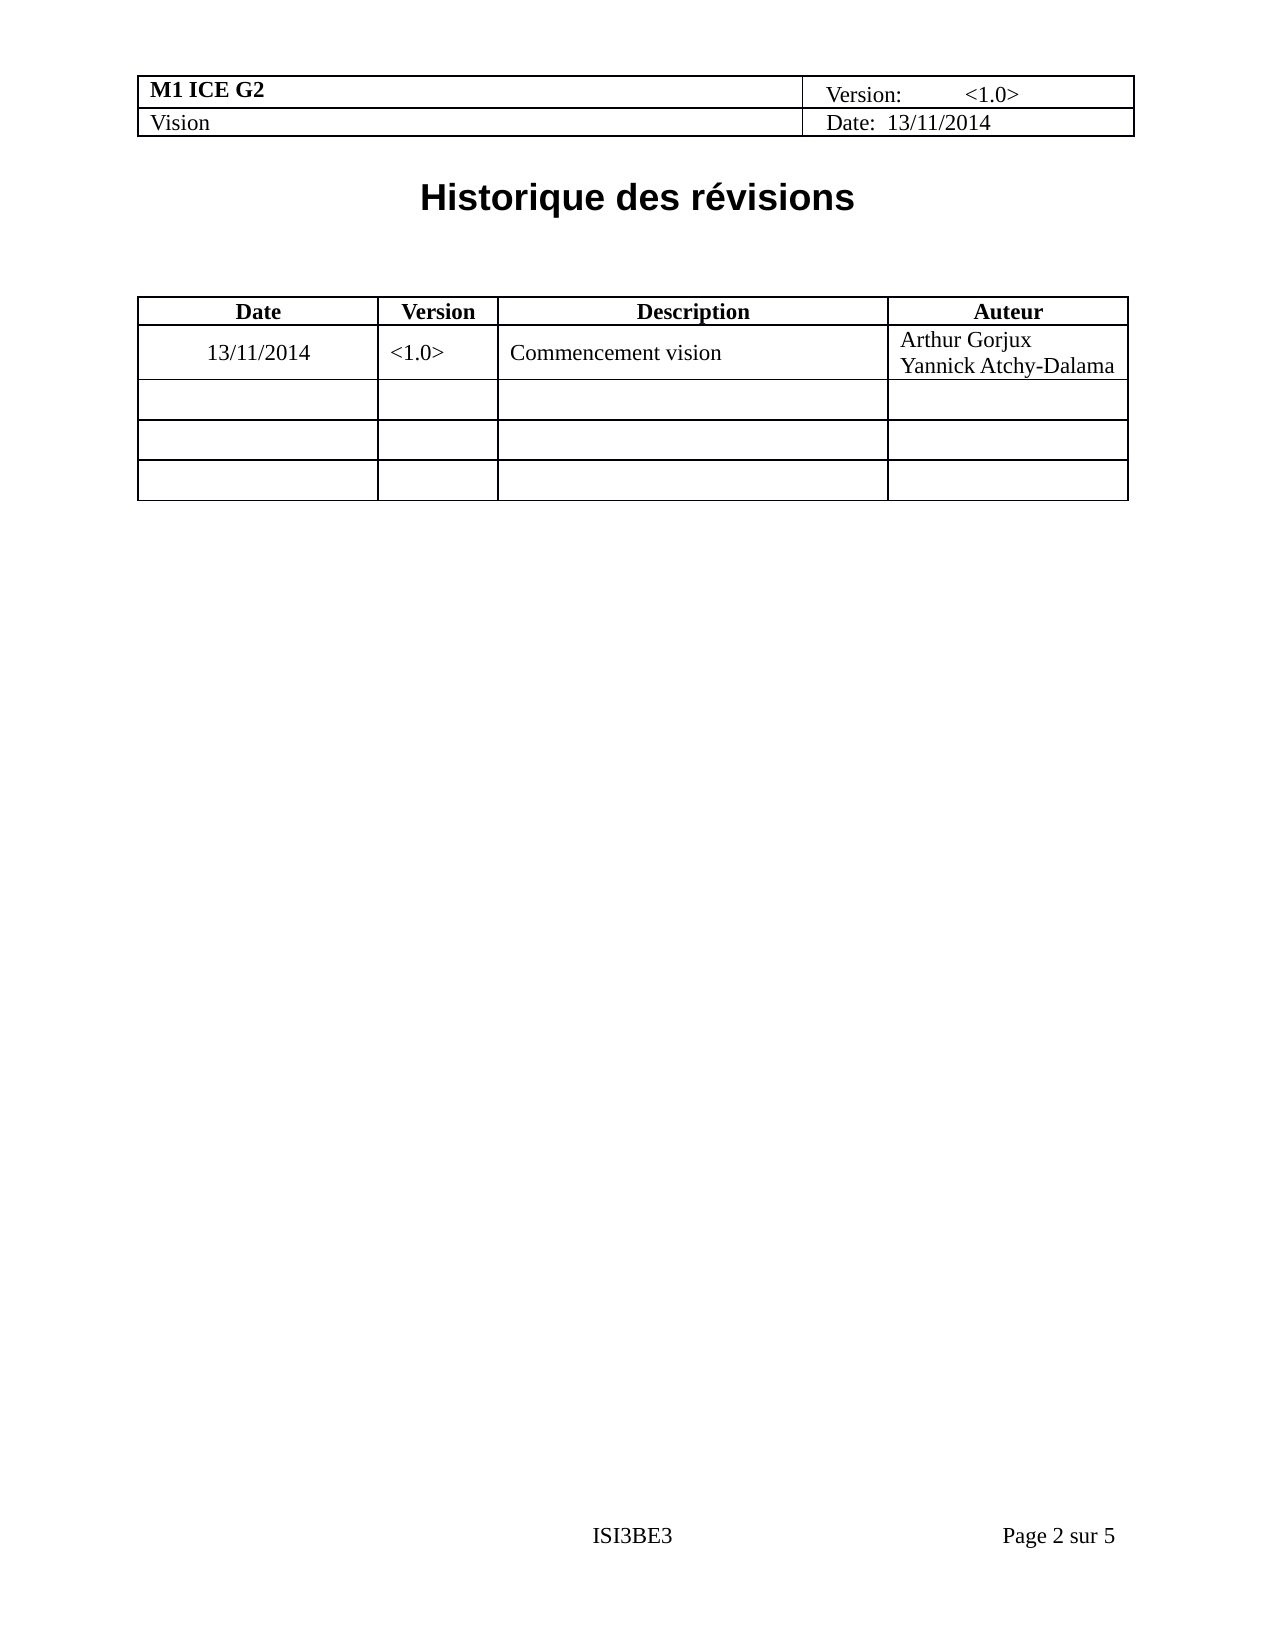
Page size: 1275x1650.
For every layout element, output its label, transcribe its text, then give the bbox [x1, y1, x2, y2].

table_cell [499, 461, 887, 500]
table_cell [379, 380, 497, 419]
table_cell [379, 461, 497, 500]
table_cell 13/11/2014 [139, 326, 377, 378]
table_cell Commencement vision [499, 326, 887, 378]
table_header Date [139, 298, 377, 324]
table_cell [499, 421, 887, 459]
table_header Description [499, 298, 887, 324]
table_cell Arthur Gorjux Yannick Atchy-Dalama [889, 326, 1127, 378]
table_cell [889, 461, 1127, 500]
table_header Version [379, 298, 497, 324]
table_cell [889, 421, 1127, 459]
table_cell [379, 421, 497, 459]
table_cell [139, 380, 377, 419]
table_header Auteur [889, 298, 1127, 324]
table_cell [139, 461, 377, 500]
title Historique des révisions [150, 175, 1125, 218]
table_cell [889, 380, 1127, 419]
table_cell <1.0> [379, 326, 497, 378]
table_cell [139, 421, 377, 459]
table_cell [499, 380, 887, 419]
